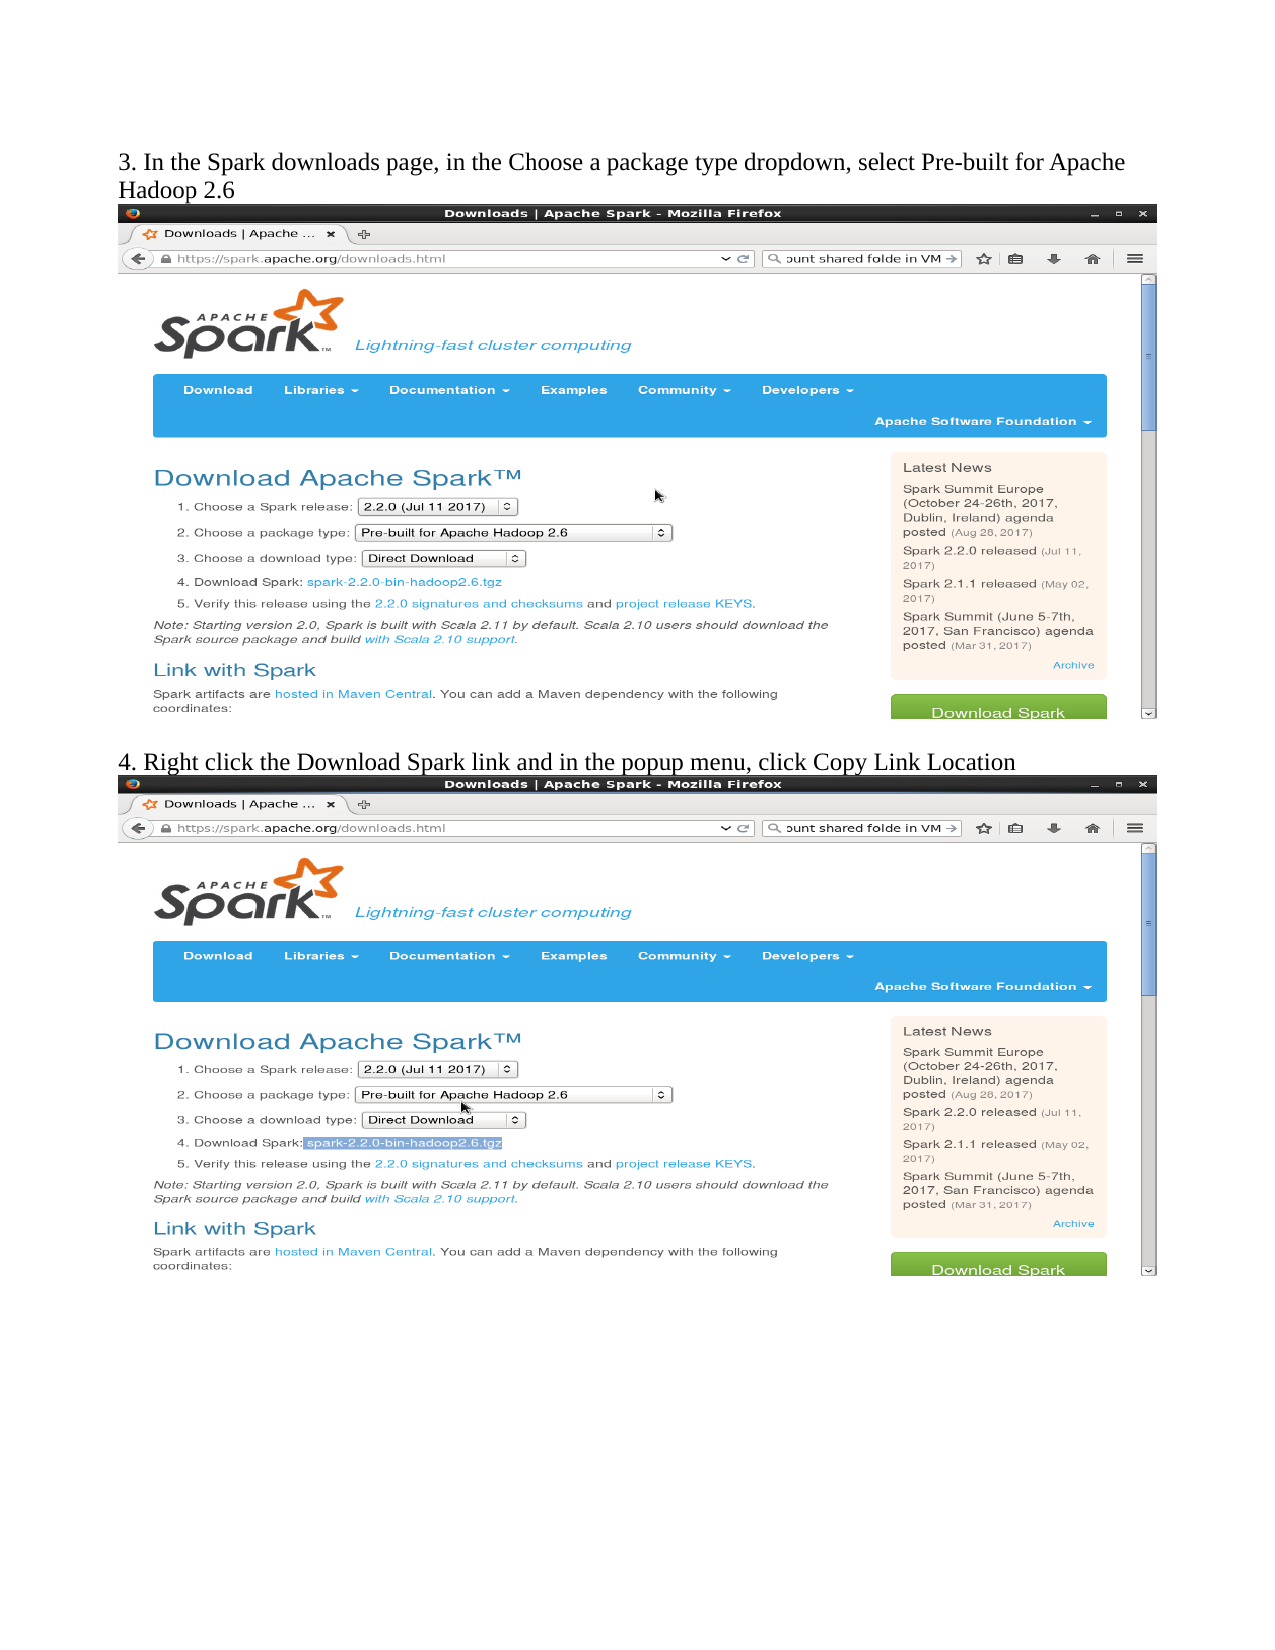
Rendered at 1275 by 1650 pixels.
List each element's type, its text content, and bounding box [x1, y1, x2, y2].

text 4. Right click the Download Spark link and in the popup menu, click Copy Link Location [118, 747, 1157, 775]
text 3. In the Spark downloads page, in the Choose a package type dropdown, select Pre-built for Apache Hadoop 2.6 [118, 147, 1157, 204]
